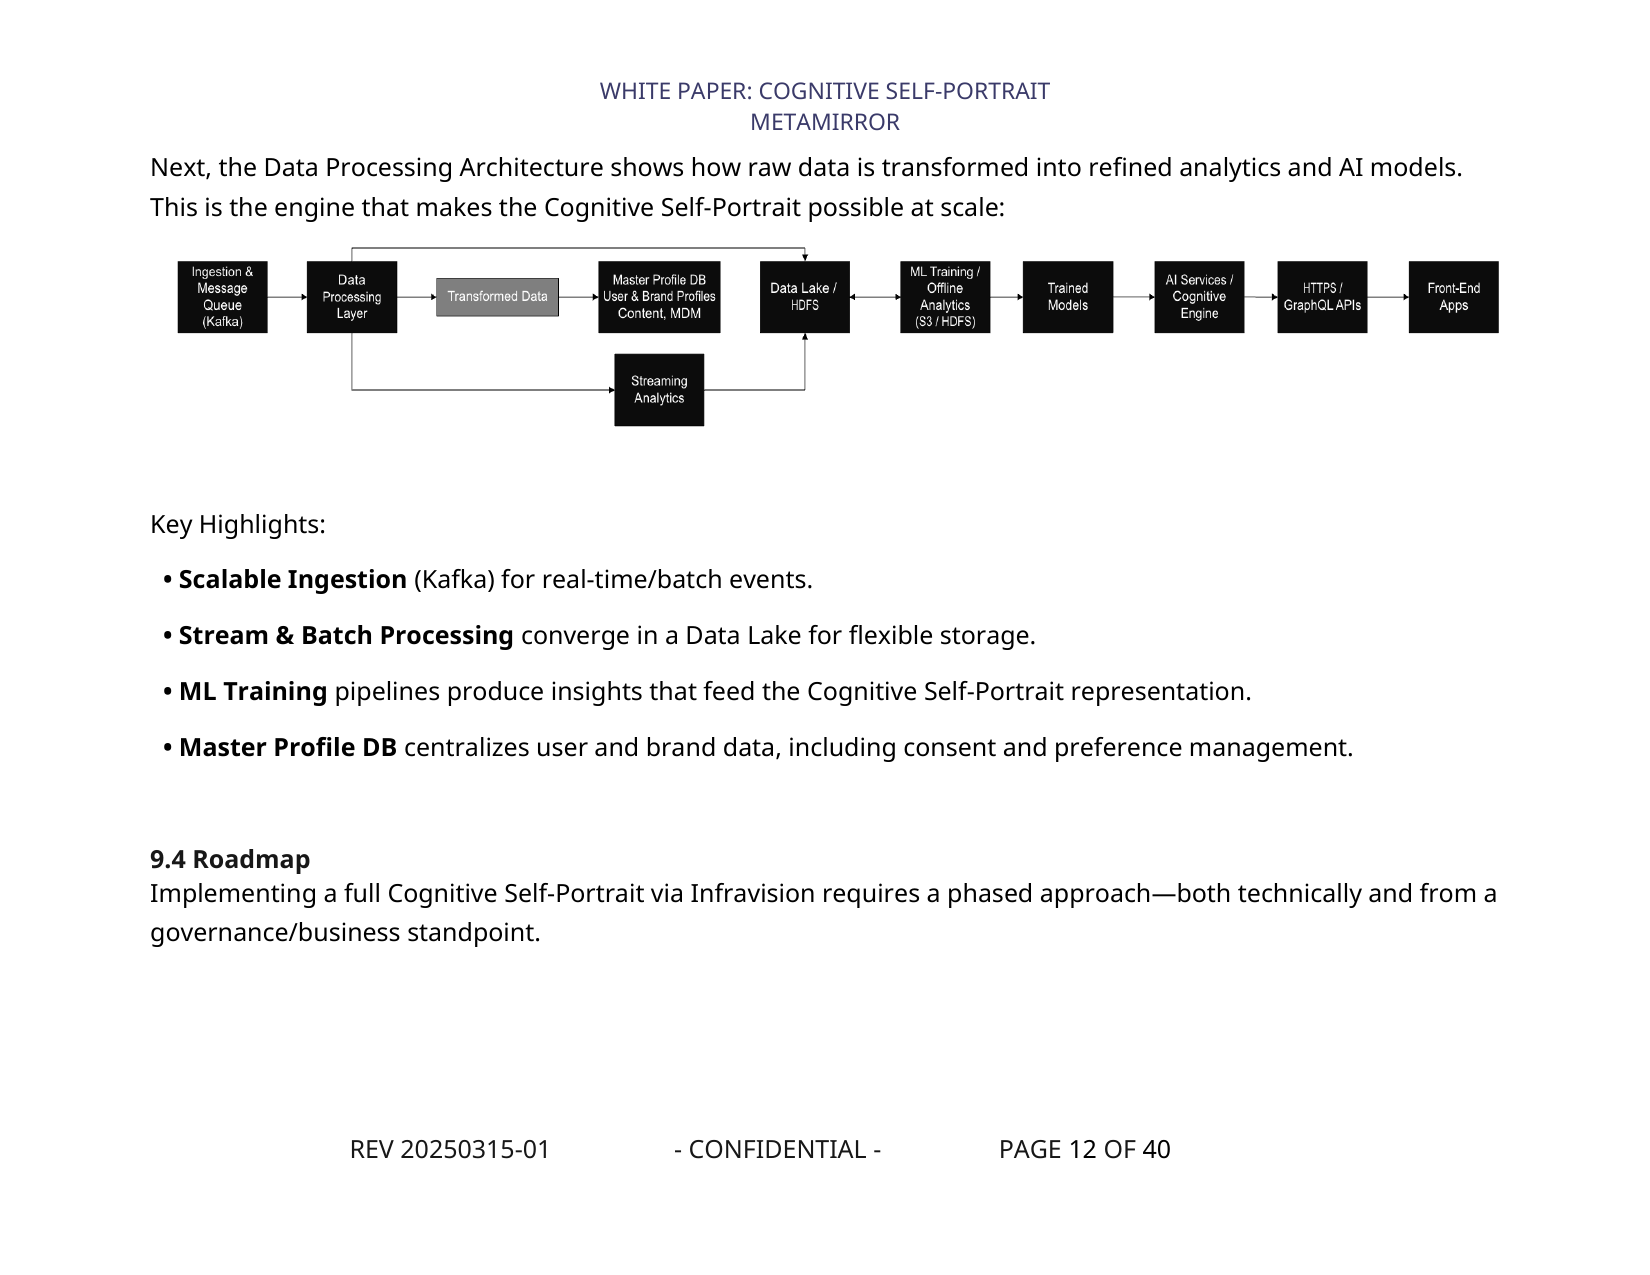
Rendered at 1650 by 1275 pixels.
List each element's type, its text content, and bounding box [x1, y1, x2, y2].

text Next, the Data Processing Architecture shows how raw data is transformed into refined analytics and AI models. This is the engine that makes the Cognitive Self-Portrait possible at scale: [150, 150, 1500, 223]
text Implementing a full Cognitive Self-Portrait via Infravision requires a phased approach—both technically and from a governance/business standpoint. [150, 875, 1500, 949]
text • ML Training pipelines produce insights that feed the Cognitive Self-Portrait representation. [150, 674, 1500, 708]
text Key Highlights: [150, 506, 1500, 540]
picture [150, 245, 1526, 429]
text • Stream & Batch Processing converge in a Data Lake for flexible storage. [150, 618, 1500, 652]
text • Scalable Ingestion (Kafka) for real-time/batch events. [150, 562, 1500, 596]
subtitle 9.4 Roadmap [150, 841, 1500, 875]
text • Master Profile DB centralizes user and brand data, including consent and preference management. [150, 730, 1500, 764]
